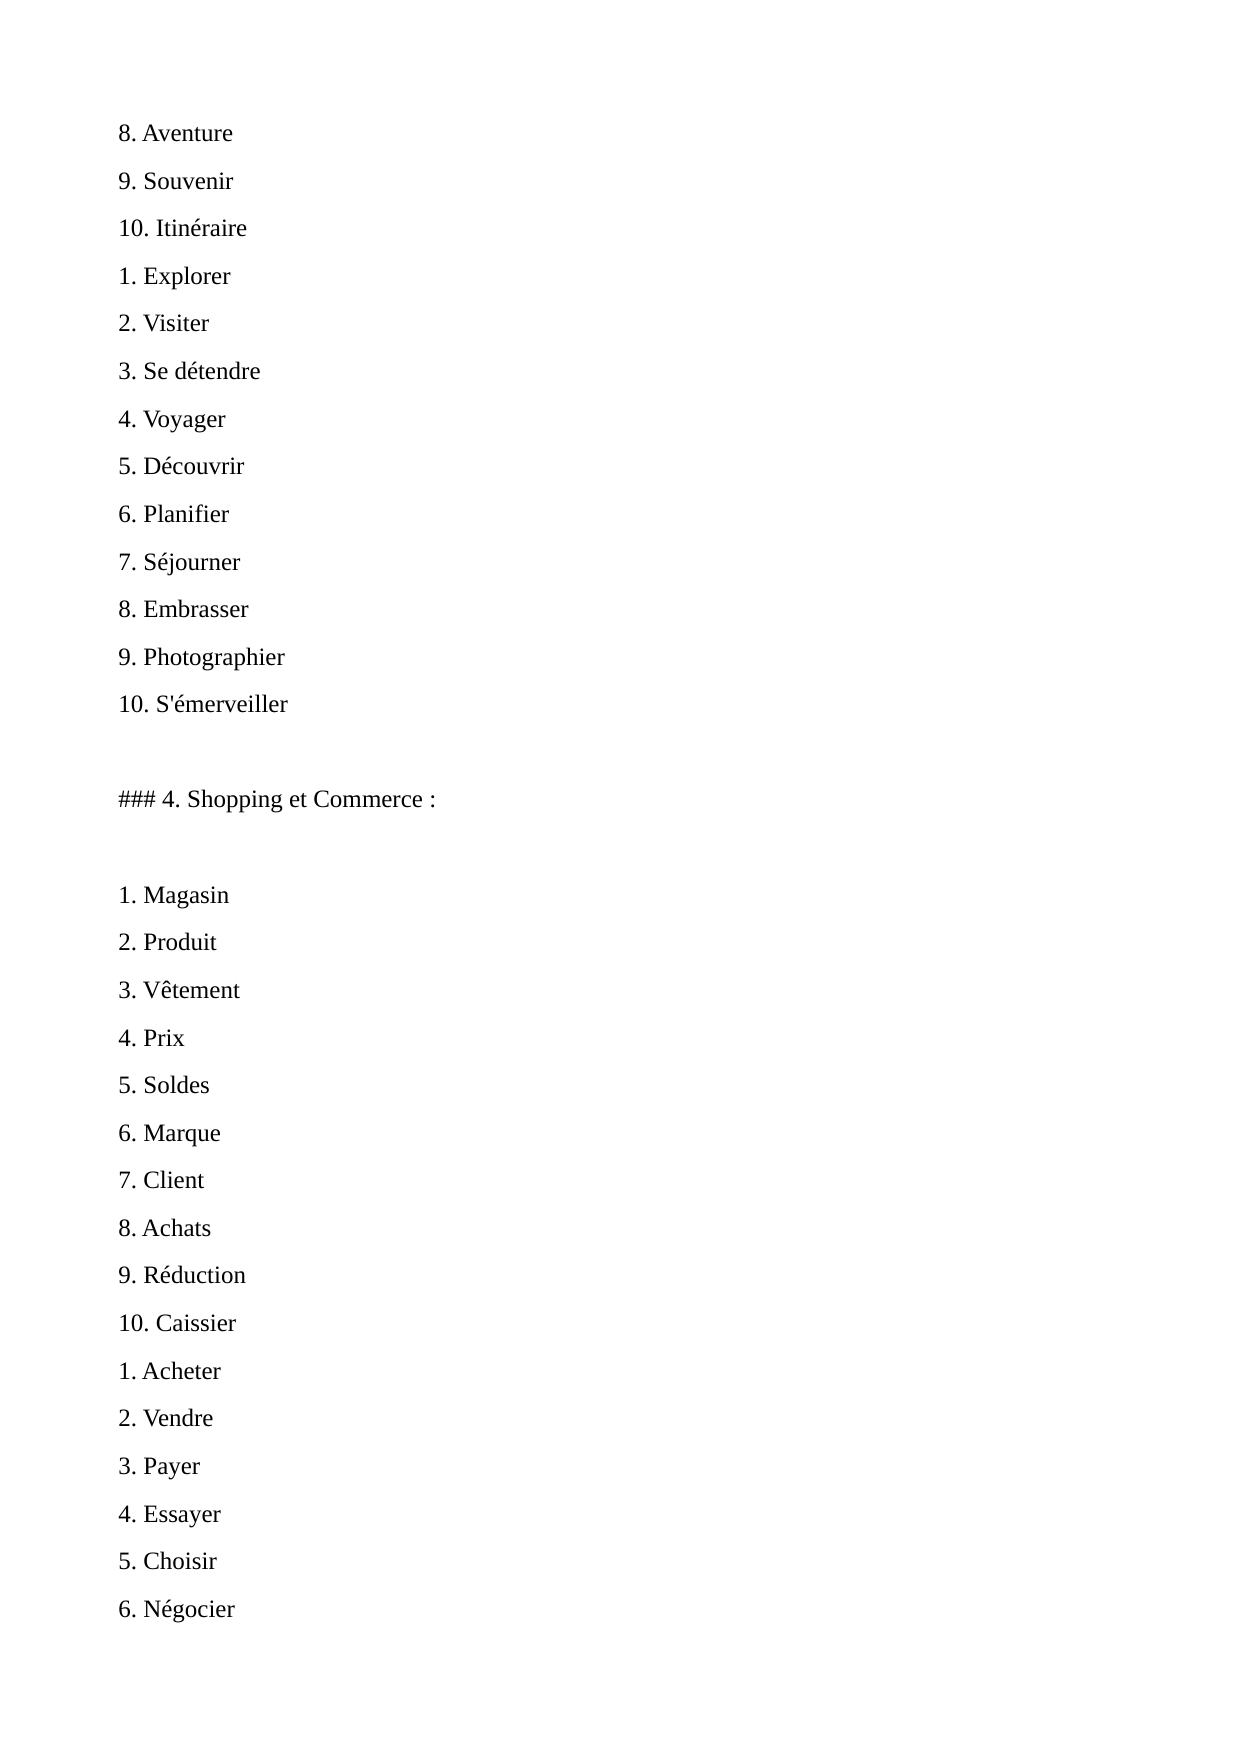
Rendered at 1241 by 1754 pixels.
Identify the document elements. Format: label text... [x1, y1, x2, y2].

text 2. Produit [118, 927, 1122, 956]
text 9. Photographier [118, 642, 1122, 671]
text 7. Séjourner [118, 547, 1122, 575]
text 9. Souvenir [118, 166, 1122, 194]
text 8. Aventure [118, 118, 1122, 147]
text 7. Client [118, 1165, 1122, 1194]
text 5. Soldes [118, 1070, 1122, 1099]
text 6. Planifier [118, 499, 1122, 528]
text 6. Négocier [118, 1594, 1122, 1623]
text 5. Choisir [118, 1546, 1122, 1575]
text 9. Réduction [118, 1261, 1122, 1289]
text 2. Vendre [118, 1403, 1122, 1432]
text 10. S'émerveiller [118, 689, 1122, 718]
text 10. Caissier [118, 1308, 1122, 1337]
text 10. Itinéraire [118, 213, 1122, 242]
text 3. Vêtement [118, 975, 1122, 1004]
text 3. Se détendre [118, 356, 1122, 385]
text 4. Essayer [118, 1499, 1122, 1527]
text 1. Explorer [118, 261, 1122, 290]
text 8. Embrasser [118, 594, 1122, 623]
text ### 4. Shopping et Commerce : [118, 784, 1122, 813]
text 3. Payer [118, 1451, 1122, 1480]
text 5. Découvrir [118, 451, 1122, 480]
text 1. Magasin [118, 880, 1122, 908]
text 4. Voyager [118, 404, 1122, 432]
text 1. Acheter [118, 1356, 1122, 1384]
text 2. Visiter [118, 308, 1122, 337]
text 8. Achats [118, 1213, 1122, 1242]
text 6. Marque [118, 1118, 1122, 1147]
text 4. Prix [118, 1023, 1122, 1051]
